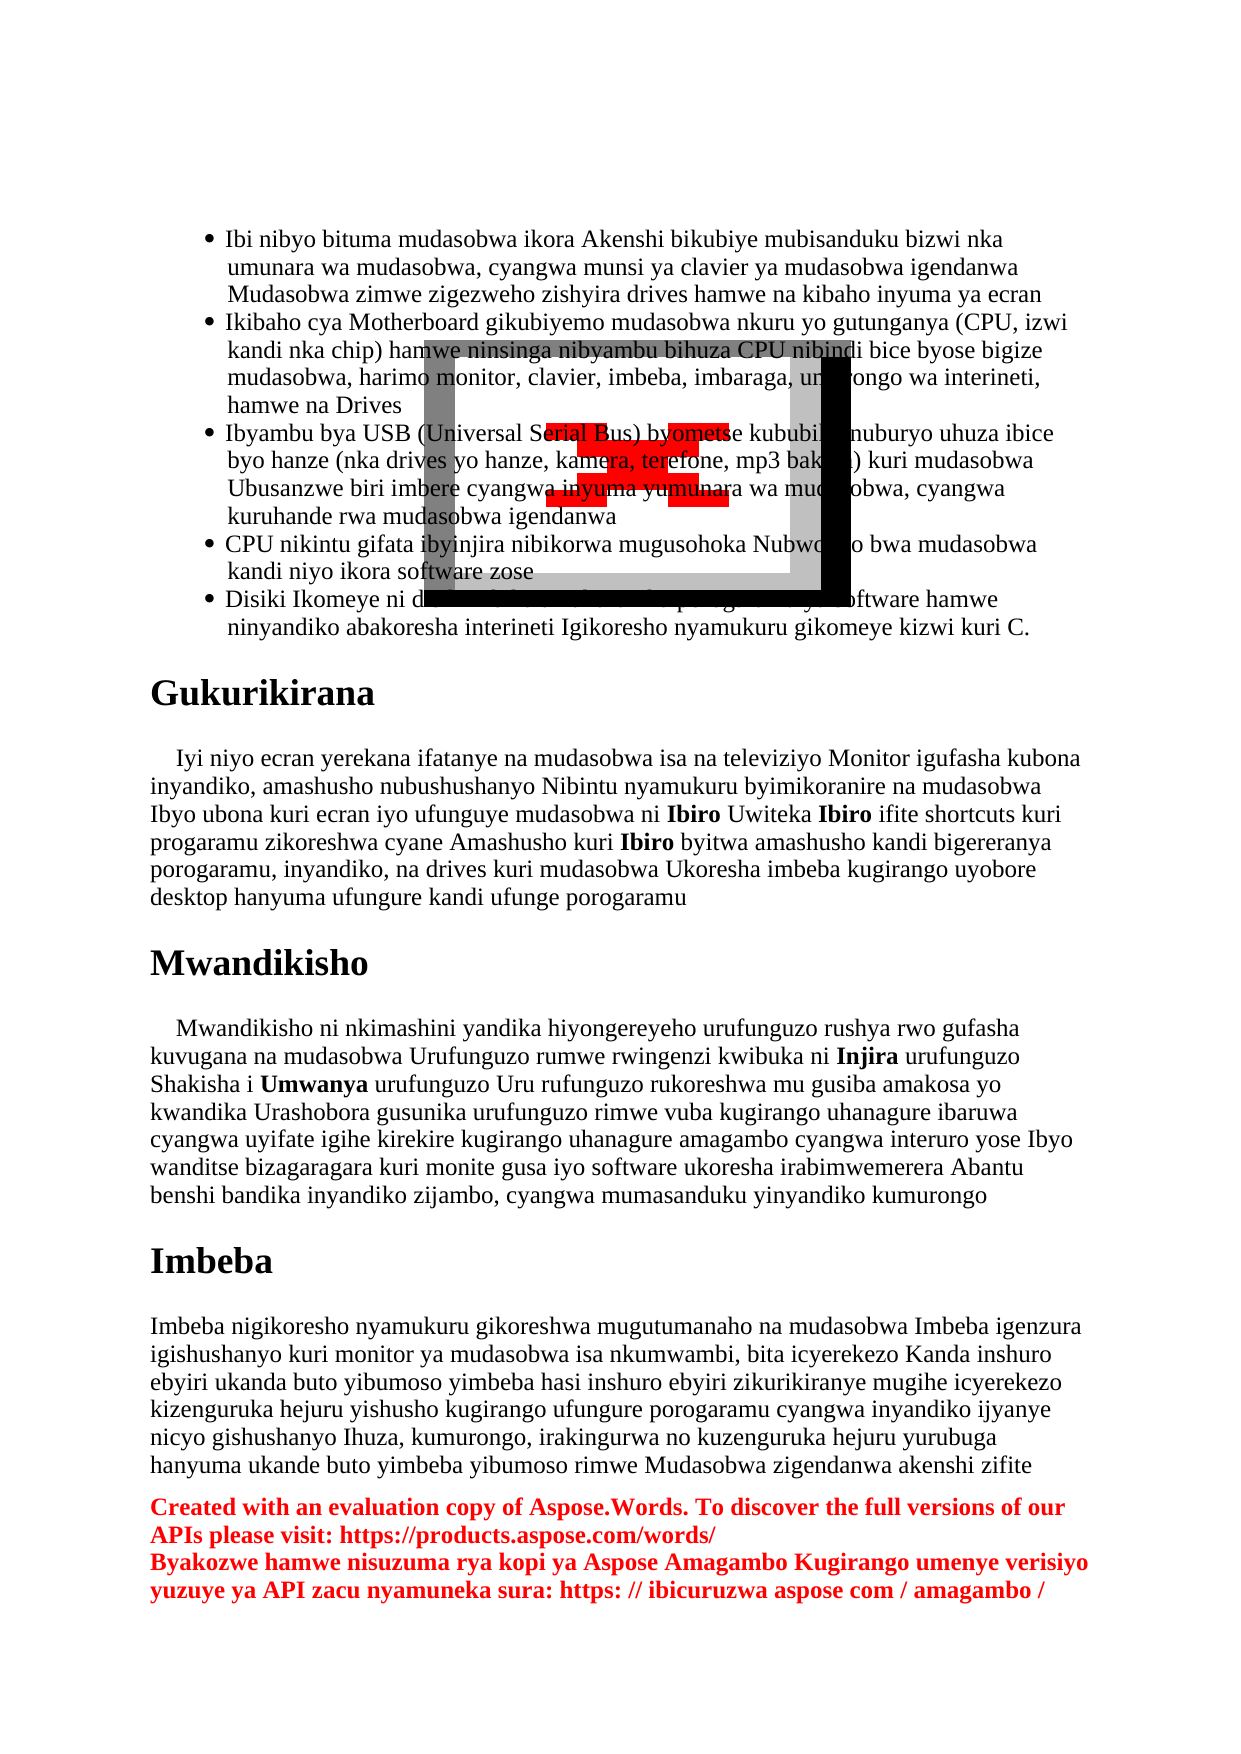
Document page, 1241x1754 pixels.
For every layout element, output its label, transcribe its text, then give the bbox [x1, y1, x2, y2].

picture [150, 225, 1125, 757]
text Imbeba nigikoresho nyamukuru gikoreshwa mugutumanaho na mudasobwa Imbeba igenzura igishushanyo kuri monitor ya mudasobwa isa nkumwambi, bita icyerekezo Kanda inshuro ebyiri ukanda buto yibumoso yimbeba hasi inshuro ebyiri zikurikiranye mugihe icyerekezo kizenguruka hejuru yishusho kugirango ufungure porogaramu cyangwa inyandiko ijyanye nicyo gishushanyo Ihuza, kumurongo, irakingurwa no kuzenguruka hejuru yurubuga hanyuma ukande buto yimbeba yibumoso rimwe Mudasobwa zigendanwa akenshi zifite trapad cyangwa joystick iri munsi ya clavier aho kuba imbeba Bakoreshwa nkuko imbeba imeze [150, 1312, 1090, 1479]
subtitle Imbeba [150, 1240, 1090, 1281]
text  Mwandikisho ni nkimashini yandika hiyongereyeho urufunguzo rushya rwo gufasha kuvugana na mudasobwa Urufunguzo rumwe rwingenzi kwibuka ni Injira urufunguzo Shakisha i Umwanya urufunguzo Uru rufunguzo rukoreshwa mu gusiba amakosa yo kwandika Urashobora gusunika urufunguzo rimwe vuba kugirango uhanagure ibaruwa cyangwa uyifate igihe kirekire kugirango uhanagure amagambo cyangwa interuro yose Ibyo wanditse bizagaragara kuri monite gusa iyo software ukoresha irabimwemerera Abantu benshi bandika inyandiko zijambo, cyangwa mumasanduku yinyandiko kumurongo [150, 1124, 1090, 1208]
